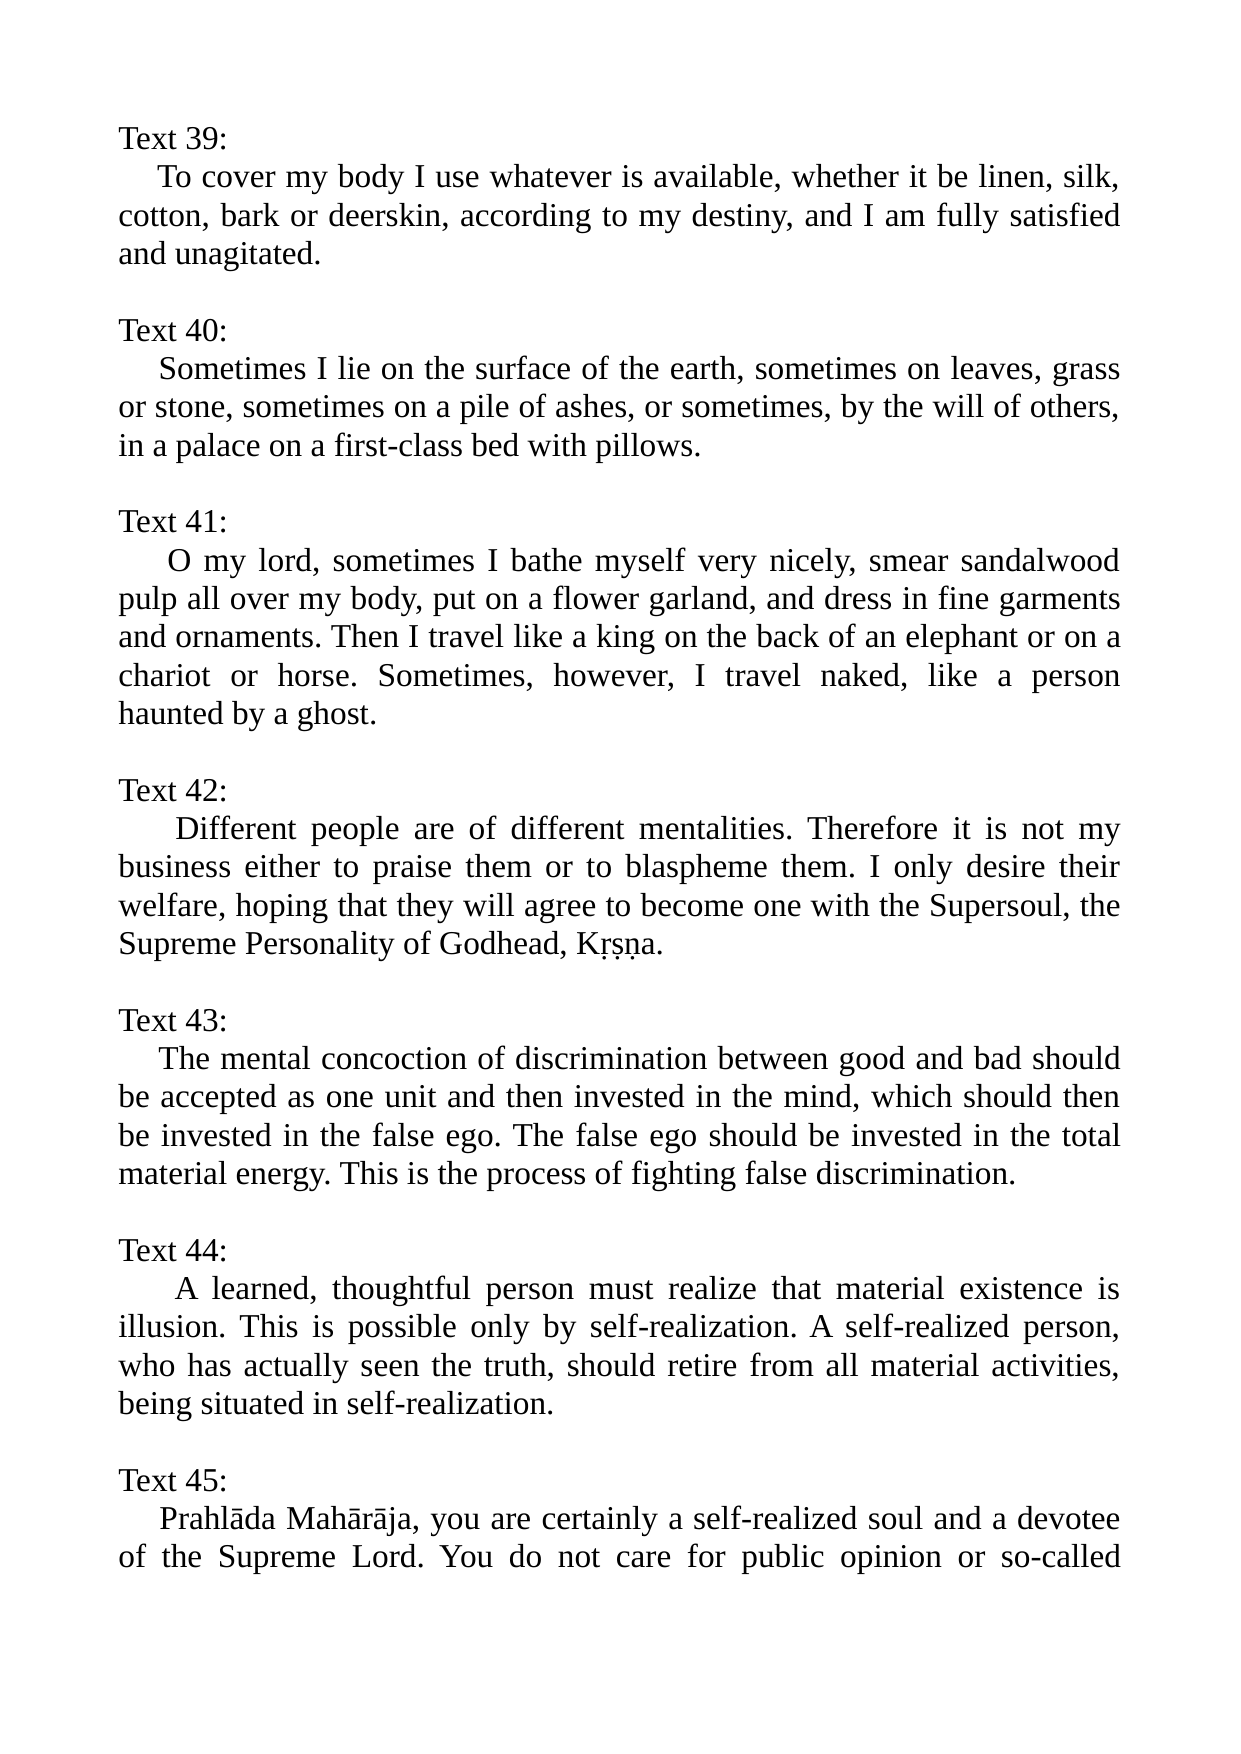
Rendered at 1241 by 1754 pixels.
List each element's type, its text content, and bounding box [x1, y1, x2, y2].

text O my lord, sometimes I bathe myself very nicely, smear sandalwood pulp all over my body, put on a flower garland, and dress in fine garments and ornaments. Then I travel like a king on the back of an elephant or on a chariot or horse. Sometimes, however, I travel naked, like a person haunted by a ghost. [118, 540, 1122, 731]
text To cover my body I use whatever is available, whether it be linen, silk, cotton, bark or deerskin, according to my destiny, and I am fully satisfied and unagitated. [118, 156, 1122, 271]
text Prahlāda Mahārāja, you are certainly a self-realized soul and a devotee of the Supreme Lord. You do not care for public opinion or so-called [118, 1498, 1122, 1575]
text Text 41: [118, 501, 1122, 540]
text Text 42: [118, 770, 1122, 808]
text Different people are of different mentalities. Therefore it is not my business either to praise them or to blaspheme them. I only desire their welfare, hoping that they will agree to become one with the Supersoul, the Supreme Personality of Godhead, Kṛṣṇa. [118, 808, 1122, 961]
text Text 40: [118, 310, 1122, 348]
text Text 45: [118, 1460, 1122, 1498]
text Text 39: [118, 118, 1122, 156]
text Text 43: [118, 1000, 1122, 1038]
text The mental concoction of discrimination between good and bad should be accepted as one unit and then invested in the mind, which should then be invested in the false ego. The false ego should be invested in the total material energy. This is the process of fighting false discrimination. [118, 1038, 1122, 1191]
text Text 44: [118, 1230, 1122, 1268]
text Sometimes I lie on the surface of the earth, sometimes on leaves, grass or stone, sometimes on a pile of ashes, or sometimes, by the will of others, in a palace on a first-class bed with pillows. [118, 348, 1122, 463]
text A learned, thoughtful person must realize that material existence is illusion. This is possible only by self-realization. A self-realized person, who has actually seen the truth, should retire from all material activities, being situated in self-realization. [118, 1268, 1122, 1421]
